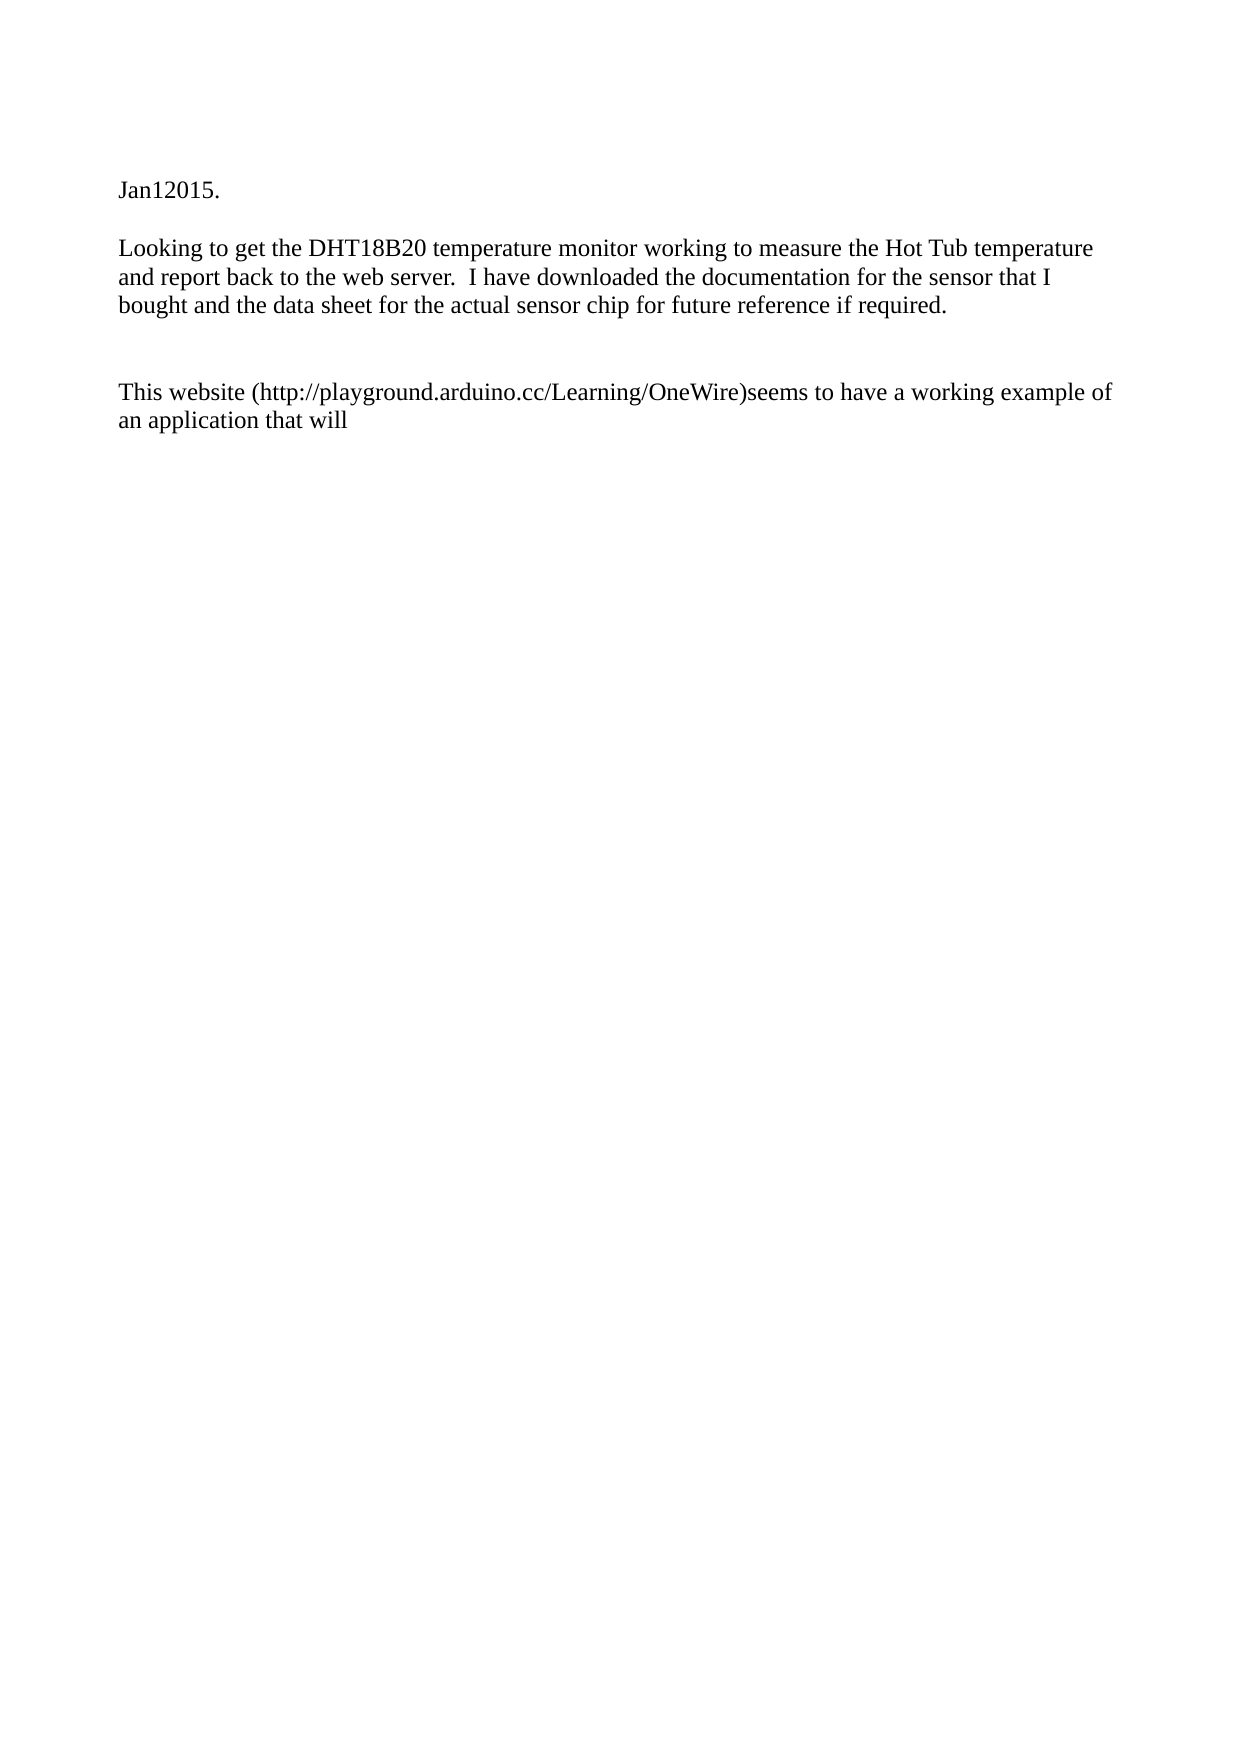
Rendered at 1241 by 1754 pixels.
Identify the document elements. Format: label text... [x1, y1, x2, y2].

text Looking to get the DHT18B20 temperature monitor working to measure the Hot Tub temperature and report back to the web server. I have downloaded the documentation for the sensor that I bought and the data sheet for the actual sensor chip for future reference if required. [118, 233, 1122, 319]
text Jan12015. [118, 176, 1122, 204]
text This website (http://playground.arduino.cc/Learning/OneWire)seems to have a working example of an application that will [118, 377, 1122, 434]
